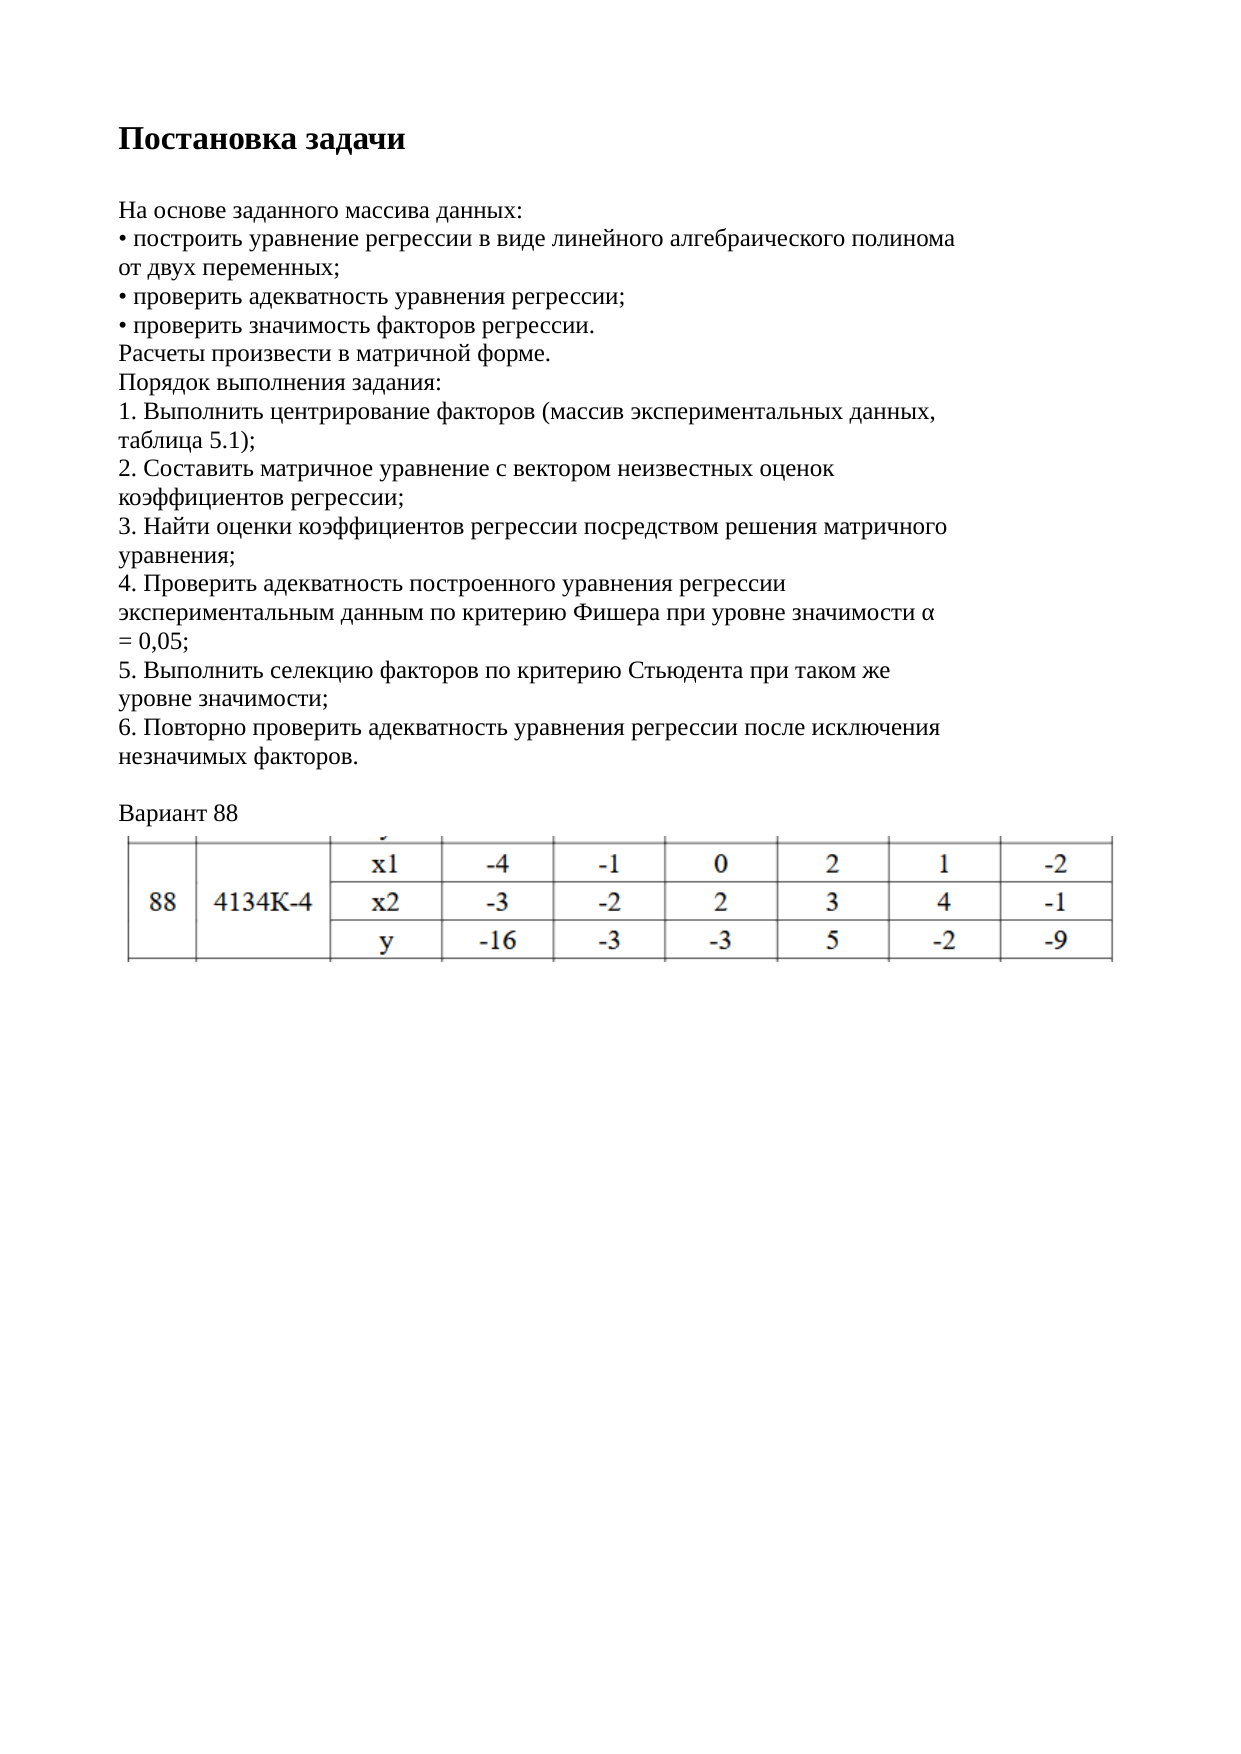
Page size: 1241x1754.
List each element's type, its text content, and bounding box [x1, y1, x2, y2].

picture [118, 836, 1123, 962]
text 3. Найти оценки коэффициентов регрессии посредством решения матричного [118, 511, 1122, 540]
text 4. Проверить адекватность построенного уравнения регрессии [118, 568, 1122, 597]
text уравнения; [118, 540, 1122, 568]
text Расчеты произвести в матричной форме. [118, 338, 1122, 367]
text • проверить значимость факторов регрессии. [118, 310, 1122, 338]
text • проверить адекватность уравнения регрессии; [118, 281, 1122, 310]
text На основе заданного массива данных: [118, 195, 1122, 223]
text Порядок выполнения задания: [118, 367, 1122, 396]
text = 0,05; [118, 626, 1122, 655]
text Постановка задачи [118, 118, 1122, 156]
text незначимых факторов. [118, 741, 1122, 770]
text • построить уравнение регрессии в виде линейного алгебраического полинома [118, 223, 1122, 252]
text 2. Составить матричное уравнение с вектором неизвестных оценок [118, 453, 1122, 482]
text коэффициентов регрессии; [118, 482, 1122, 511]
text уровне значимости; [118, 683, 1122, 712]
text экспериментальным данным по критерию Фишера при уровне значимости α [118, 597, 1122, 626]
text 1. Выполнить центрирование факторов (массив экспериментальных данных, [118, 396, 1122, 425]
text 6. Повторно проверить адекватность уравнения регрессии после исключения [118, 712, 1122, 741]
text от двух переменных; [118, 252, 1122, 281]
text Вариант 88 [118, 798, 1122, 827]
text таблица 5.1); [118, 425, 1122, 453]
text 5. Выполнить селекцию факторов по критерию Стьюдента при таком же [118, 655, 1122, 683]
